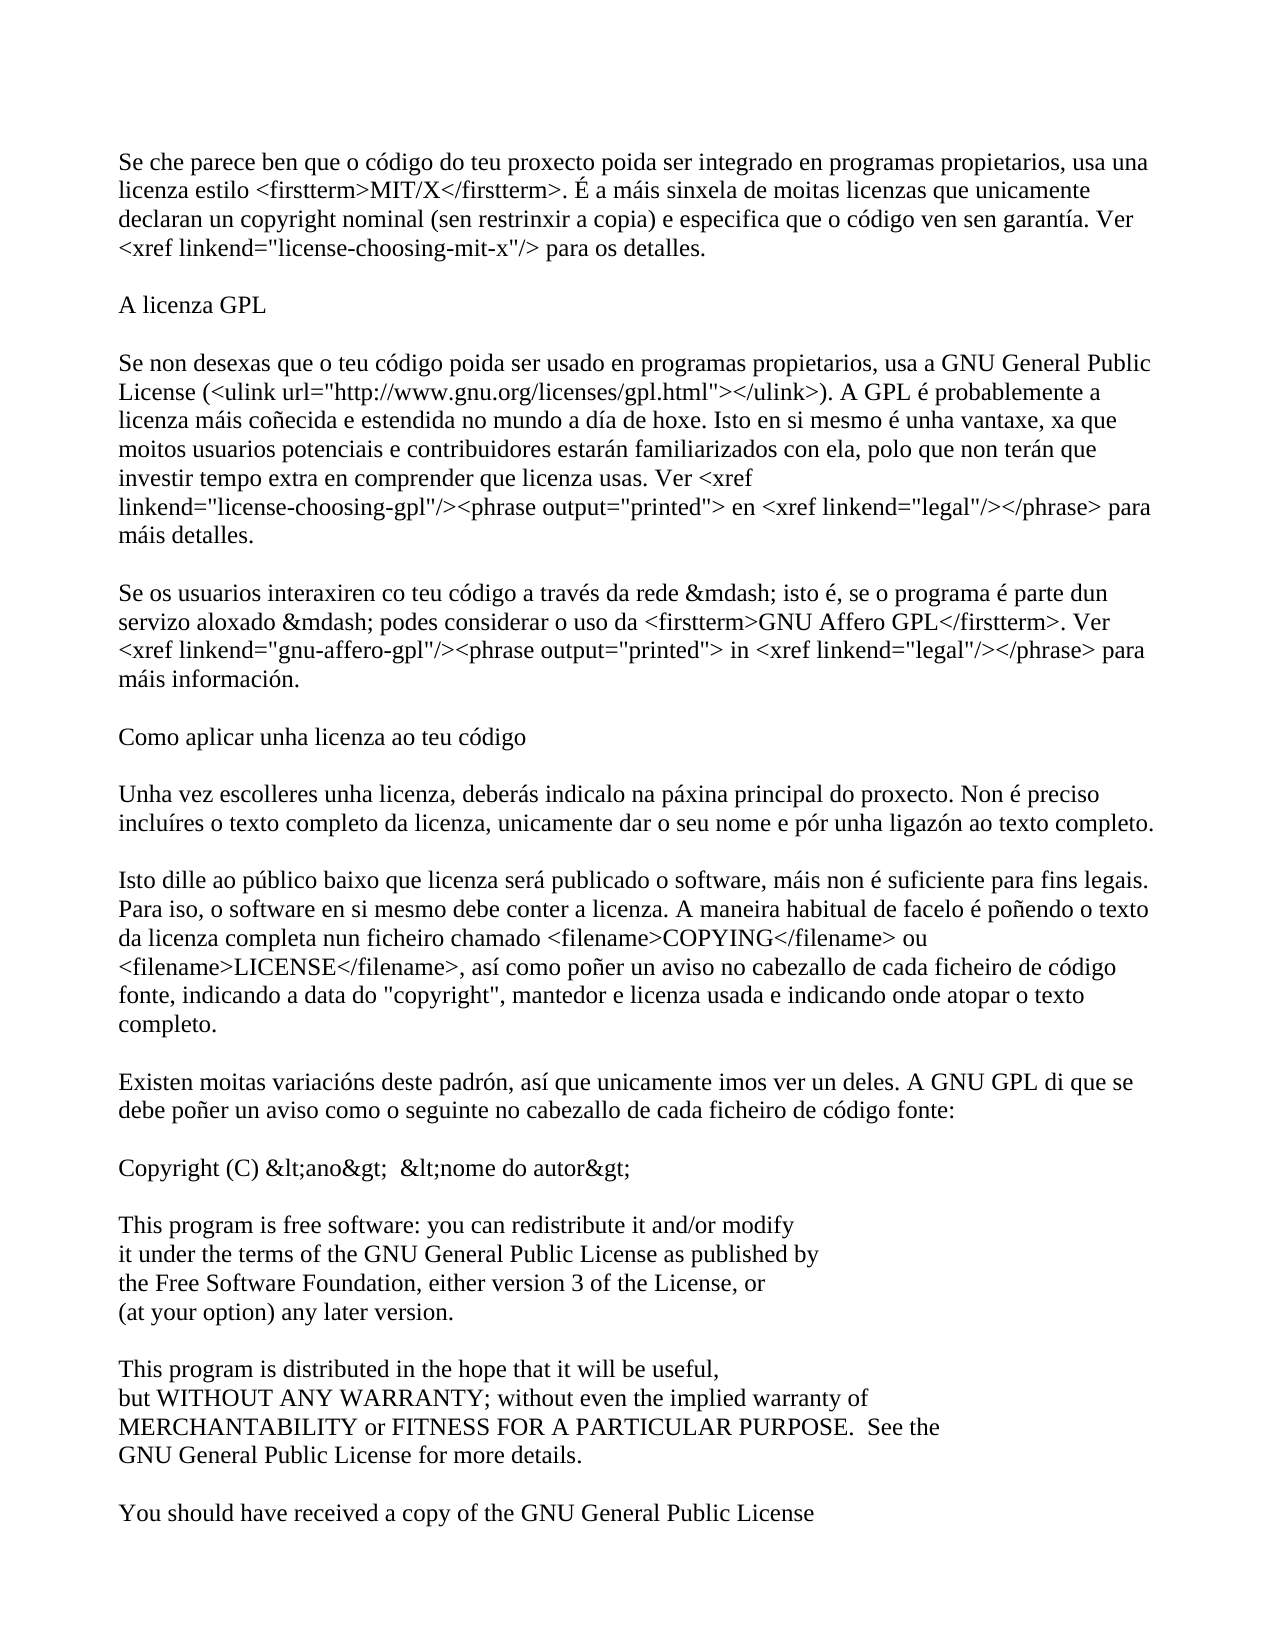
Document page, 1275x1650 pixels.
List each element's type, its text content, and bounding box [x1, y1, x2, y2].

text (at your option) any later version. [118, 1297, 1157, 1326]
text MERCHANTABILITY or FITNESS FOR A PARTICULAR PURPOSE. See the [118, 1412, 1157, 1441]
text Existen moitas variacións deste padrón, así que unicamente imos ver un deles. A GNU GPL di que se debe poñer un aviso como o seguinte no cabezallo de cada ficheiro de código fonte: [118, 1067, 1157, 1124]
text Se che parece ben que o código do teu proxecto poida ser integrado en programas propietarios, usa una licenza estilo <firstterm>MIT/X</firstterm>. É a máis sinxela de moitas licenzas que unicamente declaran un copyright nominal (sen restrinxir a copia) e especifica que o código ven sen garantía. Ver <xref linkend="license-choosing-mit-x"/> para os detalles. [118, 147, 1157, 262]
text Se non desexas que o teu código poida ser usado en programas propietarios, usa a GNU General Public License (<ulink url="http://www.gnu.org/licenses/gpl.html"></ulink>). A GPL é probablemente a licenza máis coñecida e estendida no mundo a día de hoxe. Isto en si mesmo é unha vantaxe, xa que moitos usuarios potenciais e contribuidores estarán familiarizados con ela, polo que non terán que investir tempo extra en comprender que licenza usas. Ver <xref linkend="license-choosing-gpl"/><phrase output="printed"> en <xref linkend="legal"/></phrase> para máis detalles. [118, 348, 1157, 549]
text GNU General Public License for more details. [118, 1441, 1157, 1469]
text Isto dille ao público baixo que licenza será publicado o software, máis non é suficiente para fins legais. Para iso, o software en si mesmo debe conter a licenza. A maneira habitual de facelo é poñendo o texto da licenza completa nun ficheiro chamado <filename>COPYING</filename> ou <filename>LICENSE</filename>, así como poñer un aviso no cabezallo de cada ficheiro de código fonte, indicando a data do "copyright", mantedor e licenza usada e indicando onde atopar o texto completo. [118, 866, 1157, 1038]
text the Free Software Foundation, either version 3 of the License, or [118, 1268, 1157, 1297]
text A licenza GPL [118, 291, 1157, 319]
text Unha vez escolleres unha licenza, deberás indicalo na páxina principal do proxecto. Non é preciso incluíres o texto completo da licenza, unicamente dar o seu nome e pór unha ligazón ao texto completo. [118, 779, 1157, 837]
text You should have received a copy of the GNU General Public License [118, 1498, 1157, 1527]
text Copyright (C) &lt;ano&gt; &lt;nome do autor&gt; [118, 1153, 1157, 1182]
text it under the terms of the GNU General Public License as published by [118, 1239, 1157, 1268]
text Se os usuarios interaxiren co teu código a través da rede &mdash; isto é, se o programa é parte dun servizo aloxado &mdash; podes considerar o uso da <firstterm>GNU Affero GPL</firstterm>. Ver <xref linkend="gnu-affero-gpl"/><phrase output="printed"> in <xref linkend="legal"/></phrase> para máis información. [118, 578, 1157, 693]
text This program is distributed in the hope that it will be useful, [118, 1354, 1157, 1383]
text This program is free software: you can redistribute it and/or modify [118, 1211, 1157, 1239]
text but WITHOUT ANY WARRANTY; without even the implied warranty of [118, 1383, 1157, 1412]
text Como aplicar unha licenza ao teu código [118, 722, 1157, 751]
